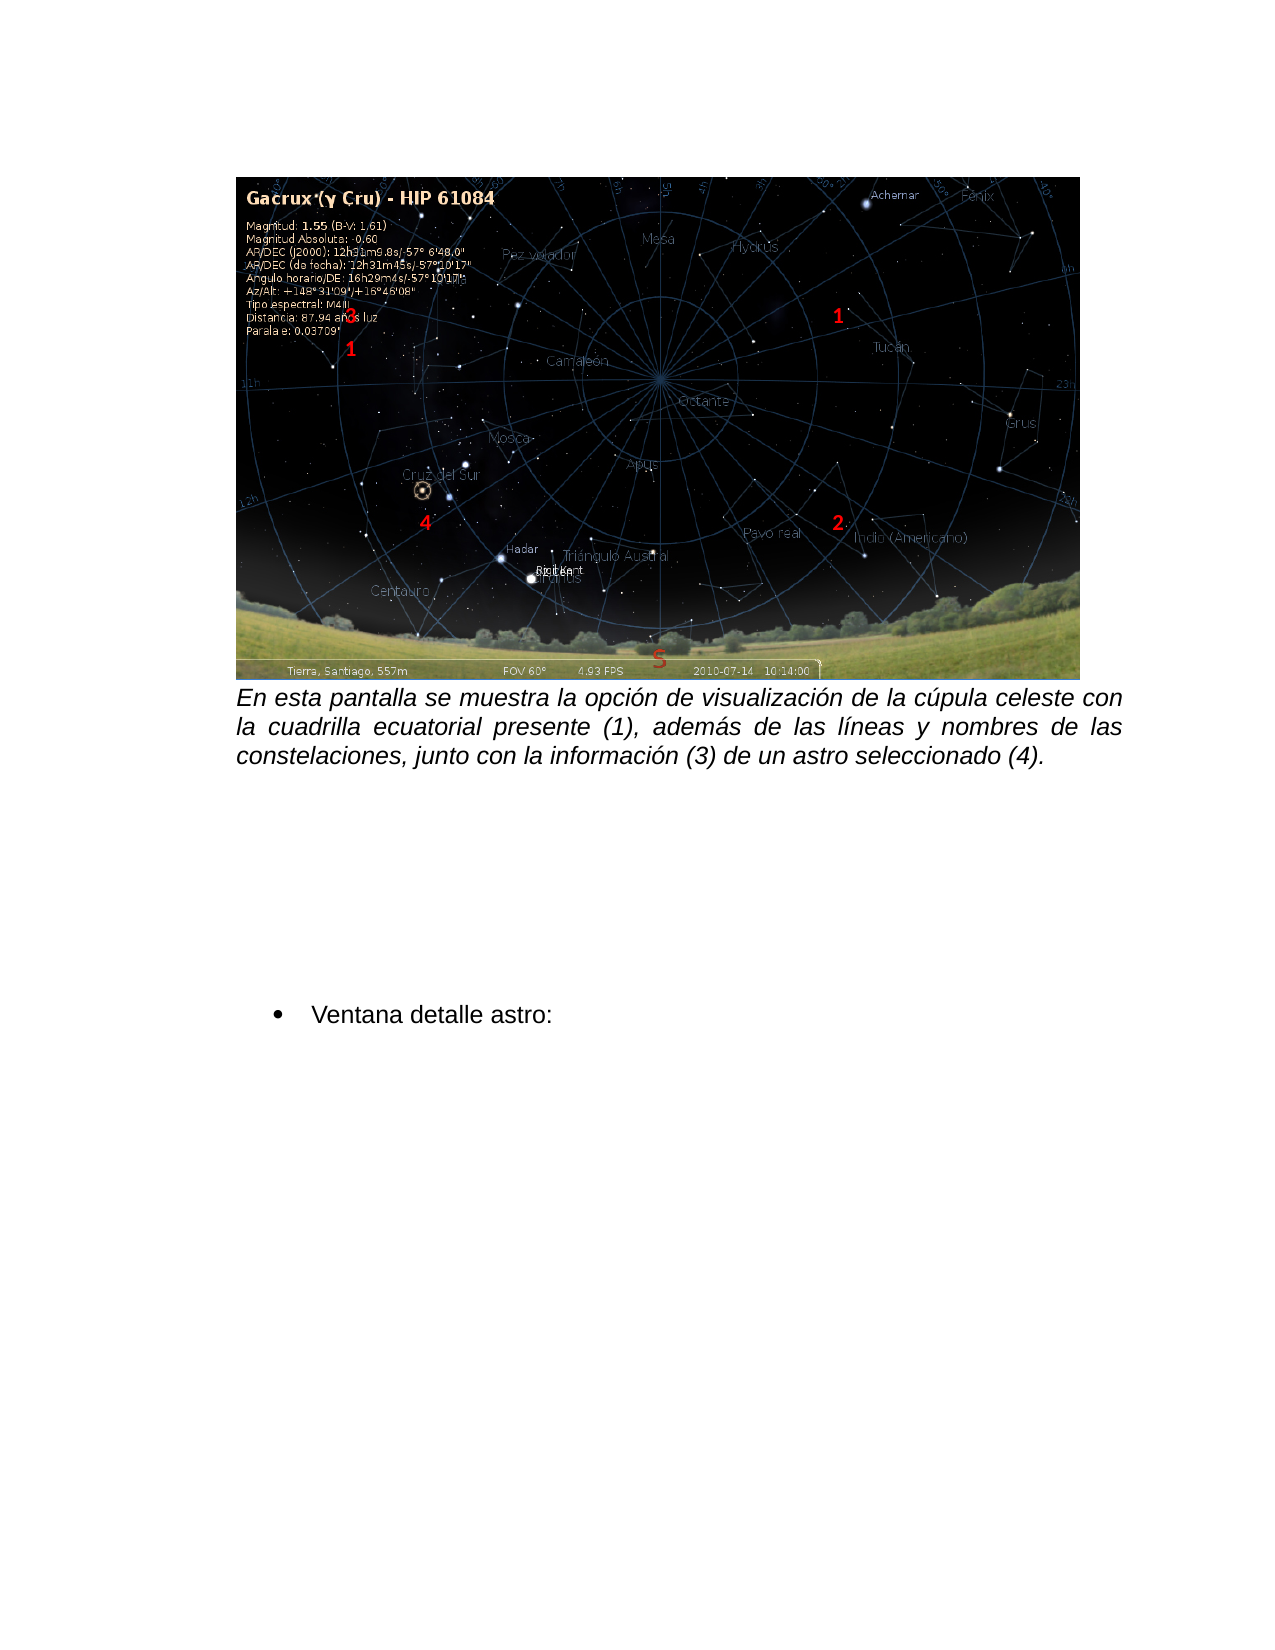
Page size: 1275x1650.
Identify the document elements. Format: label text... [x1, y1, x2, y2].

list Ventana detalle astro: [274, 1000, 1127, 1028]
picture [236, 177, 1080, 680]
text En esta pantalla se muestra la opción de visualización de la cúpula celeste con la cuadrilla ecuatorial presente (1), además de las líneas y nombres de las constelaciones, junto con la información (3) de un astro seleccionado (4). [236, 683, 1127, 770]
